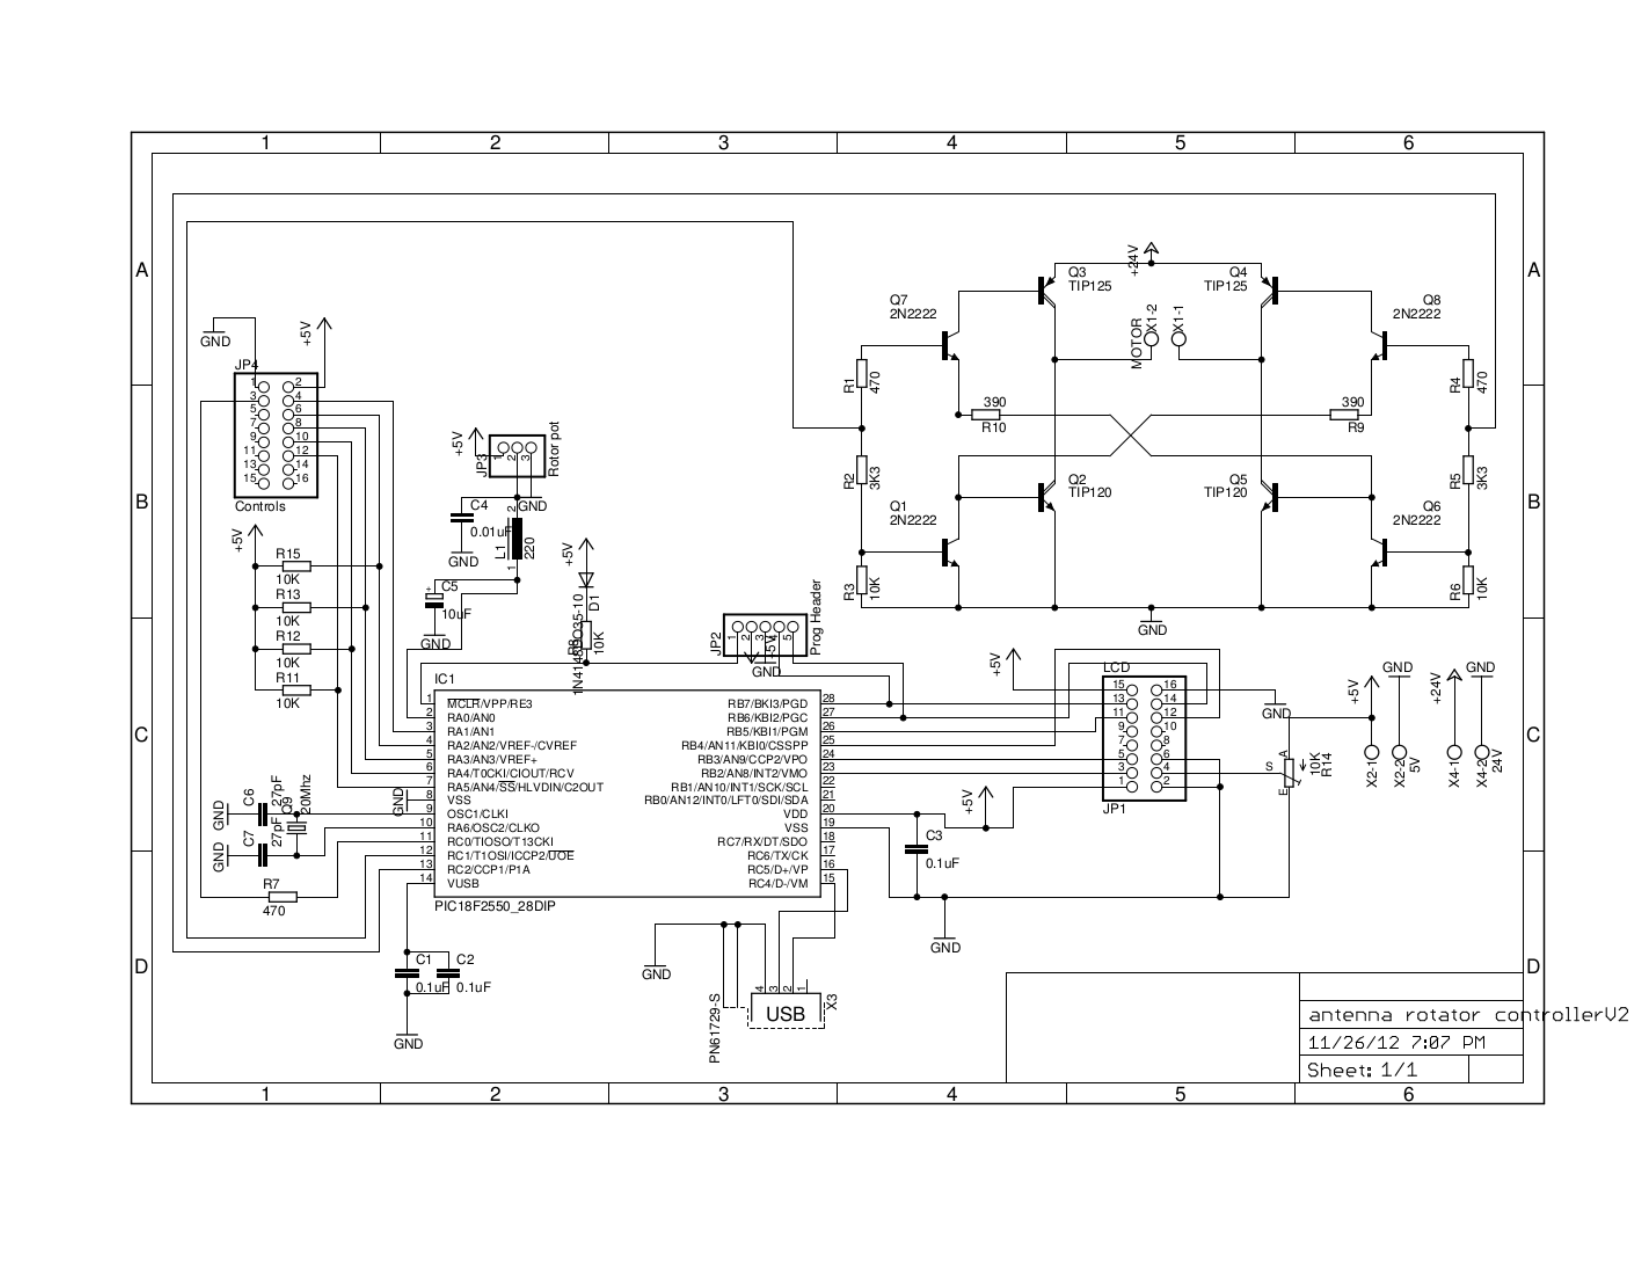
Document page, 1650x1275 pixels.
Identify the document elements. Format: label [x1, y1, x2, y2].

picture [118, 118, 1641, 1116]
